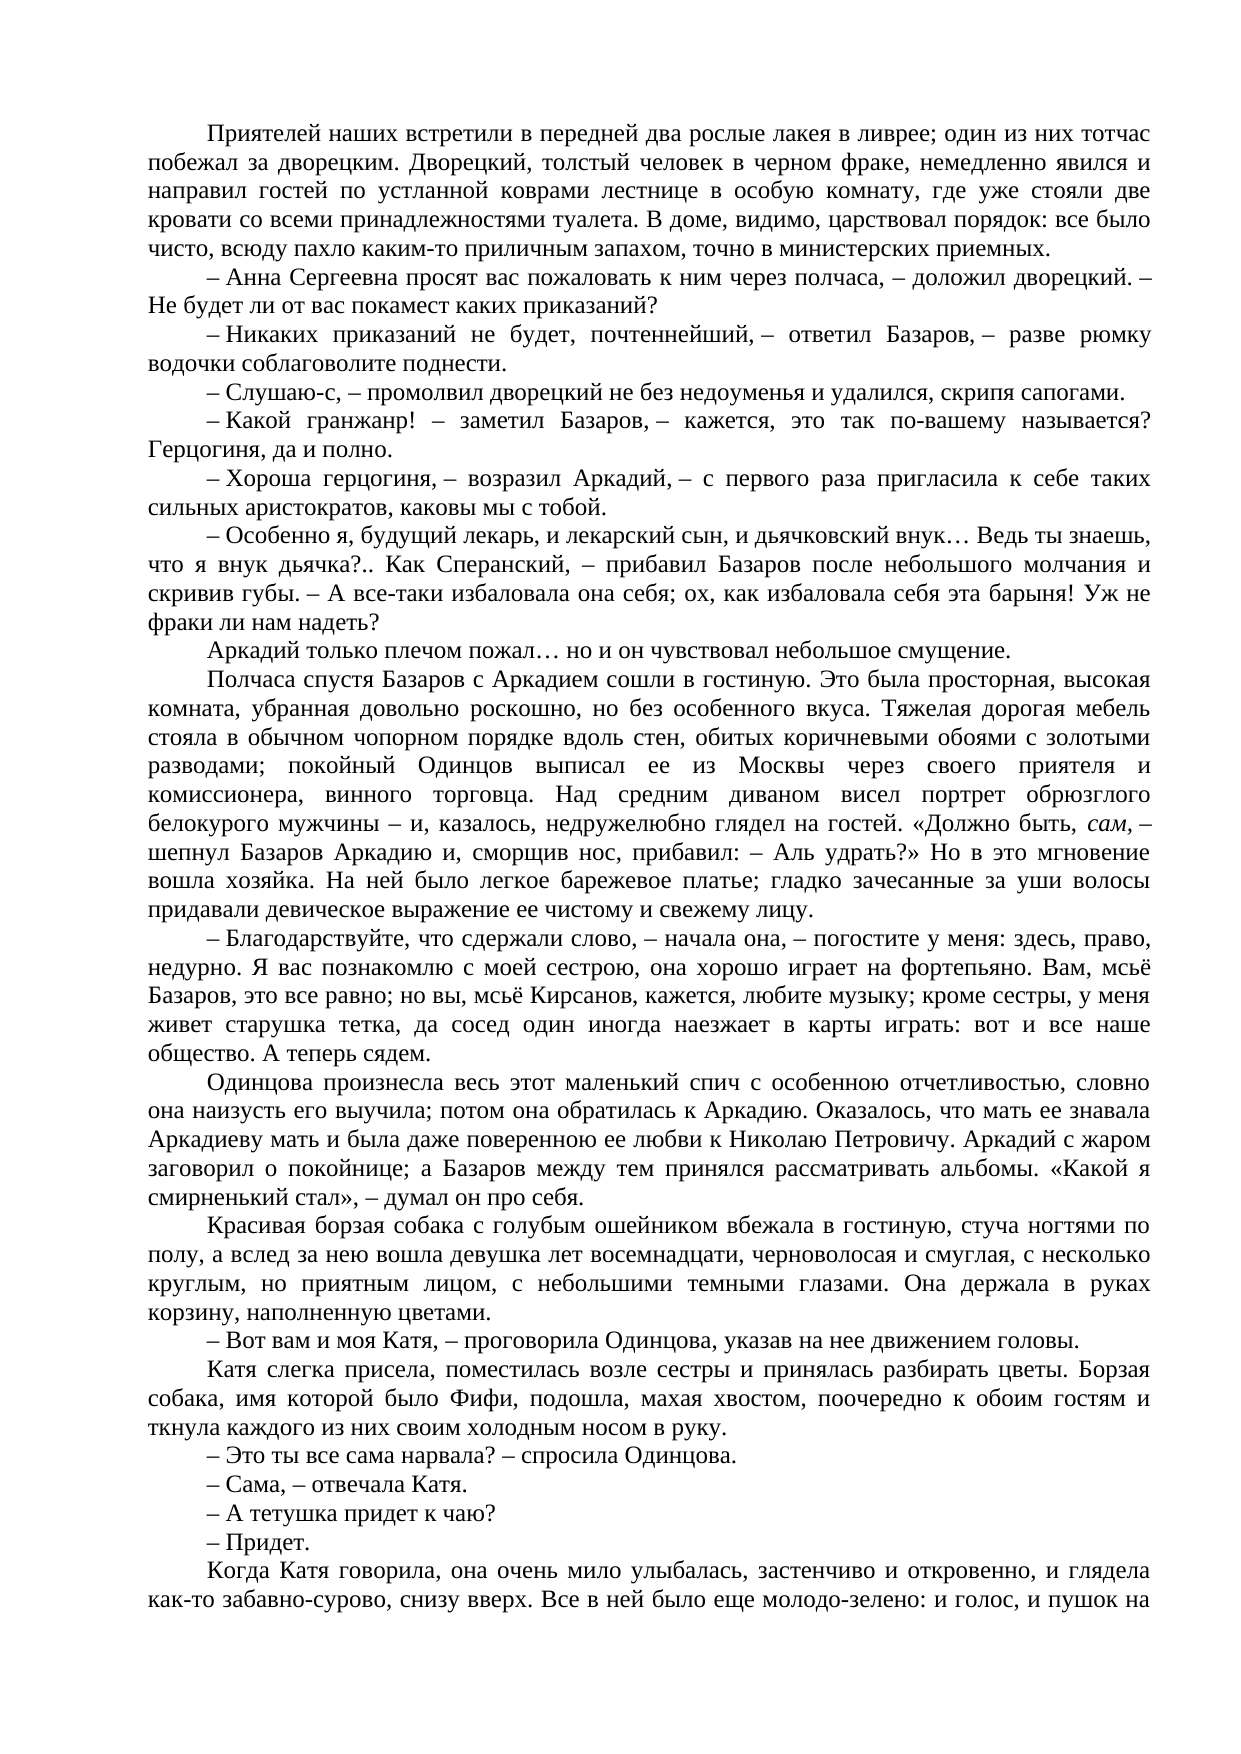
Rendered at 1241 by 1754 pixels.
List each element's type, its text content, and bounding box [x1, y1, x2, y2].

text – Это ты все сама нарвала? – спросила Одинцова. [148, 1441, 1152, 1469]
text Приятелей наших встретили в передней два рослые лакея в ливрее; один из них тотчас побежал за дворецким. Дворецкий, толстый человек в черном фраке, немедленно явился и направил гостей по устланной коврами лестнице в особую комнату, где уже стояли две кровати со всеми принадлежностями туалета. В доме, видимо, царствовал порядок: все было чисто, всюду пахло каким-то приличным запахом, точно в министерских приемных. [148, 118, 1152, 262]
text – Благодарствуйте, что сдержали слово, – начала она, – погостите у меня: здесь, право, недурно. Я вас познакомлю с моей сестрою, она хорошо играет на фортепьяно. Вам, мсьё Базаров, это все равно; но вы, мсьё Кирсанов, кажется, любите музыку; кроме сестры, у меня живет старушка тетка, да сосед один иногда наезжает в карты играть: вот и все наше общество. А теперь сядем. [148, 923, 1152, 1067]
text – Особенно я, будущий лекарь, и лекарский сын, и дьячковский внук… Ведь ты знаешь, что я внук дьячка?.. Как Сперанский, – прибавил Базаров после небольшого молчания и скривив губы. – А все-таки избаловала она себя; ох, как избаловала себя эта барыня! Уж не фраки ли нам надеть? [148, 521, 1152, 636]
text – Вот вам и моя Катя, – проговорила Одинцова, указав на нее движением головы. [148, 1326, 1152, 1354]
text Красивая борзая собака с голубым ошейником вбежала в гостиную, стуча ногтями по полу, а вслед за нею вошла девушка лет восемнадцати, черноволосая и смуглая, с несколько круглым, но приятным лицом, с небольшими темными глазами. Она держала в руках корзину, наполненную цветами. [148, 1211, 1152, 1326]
text Катя слегка присела, поместилась возле сестры и принялась разбирать цветы. Борзая собака, имя которой было Фифи, подошла, махая хвостом, поочередно к обоим гостям и ткнула каждого из них своим холодным носом в руку. [148, 1354, 1152, 1441]
text Полчаса спустя Базаров с Аркадием сошли в гостиную. Это была просторная, высокая комната, убранная довольно роскошно, но без особенного вкуса. Тяжелая дорогая мебель стояла в обычном чопорном порядке вдоль стен, обитых коричневыми обоями с золотыми разводами; покойный Одинцов выписал ее из Москвы через своего приятеля и комиссионера, винного торговца. Над средним диваном висел портрет обрюзглого белокурого мужчины – и, казалось, недружелюбно глядел на гостей. «Должно быть, сам, – шепнул Базаров Аркадию и, сморщив нос, прибавил: – Аль удрать?» Но в это мгновение вошла хозяйка. На ней было легкое барежевое платье; гладко зачесанные за уши волосы придавали девическое выражение ее чистому и свежему лицу. [148, 664, 1152, 923]
text – Какой гранжанр! – заметил Базаров, – кажется, это так по-вашему называется? Герцогиня, да и полно. [148, 406, 1152, 463]
text Когда Катя говорила, она очень мило улыбалась, застенчиво и откровенно, и глядела как-то забавно-сурово, снизу вверх. Все в ней было еще молодо-зелено: и голос, и пушок на [148, 1556, 1152, 1613]
text Одинцова произнесла весь этот маленький спич с особенною отчетливостью, словно она наизусть его выучила; потом она обратилась к Аркадию. Оказалось, что мать ее знавала Аркадиеву мать и была даже поверенною ее любви к Николаю Петровичу. Аркадий с жаром заговорил о покойнице; а Базаров между тем принялся рассматривать альбомы. «Какой я смирненький стал», – думал он про себя. [148, 1067, 1152, 1211]
text – Хороша герцогиня, – возразил Аркадий, – с первого раза пригласила к себе таких сильных аристократов, каковы мы с тобой. [148, 463, 1152, 521]
text – Слушаю-с, – промолвил дворецкий не без недоуменья и удалился, скрипя сапогами. [148, 377, 1152, 406]
text – A тетушка придет к чаю? [148, 1498, 1152, 1527]
text Аркадий только плечом пожал… но и он чувствовал небольшое смущение. [148, 636, 1152, 664]
text – Сама, – отвечала Катя. [148, 1469, 1152, 1498]
text – Никаких приказаний не будет, почтеннейший, – ответил Базаров, – разве рюмку водочки соблаговолите поднести. [148, 319, 1152, 377]
text – Придет. [148, 1527, 1152, 1556]
text – Анна Сергеевна просят вас пожаловать к ним через полчаса, – доложил дворецкий. – Не будет ли от вас покамест каких приказаний? [148, 262, 1152, 319]
